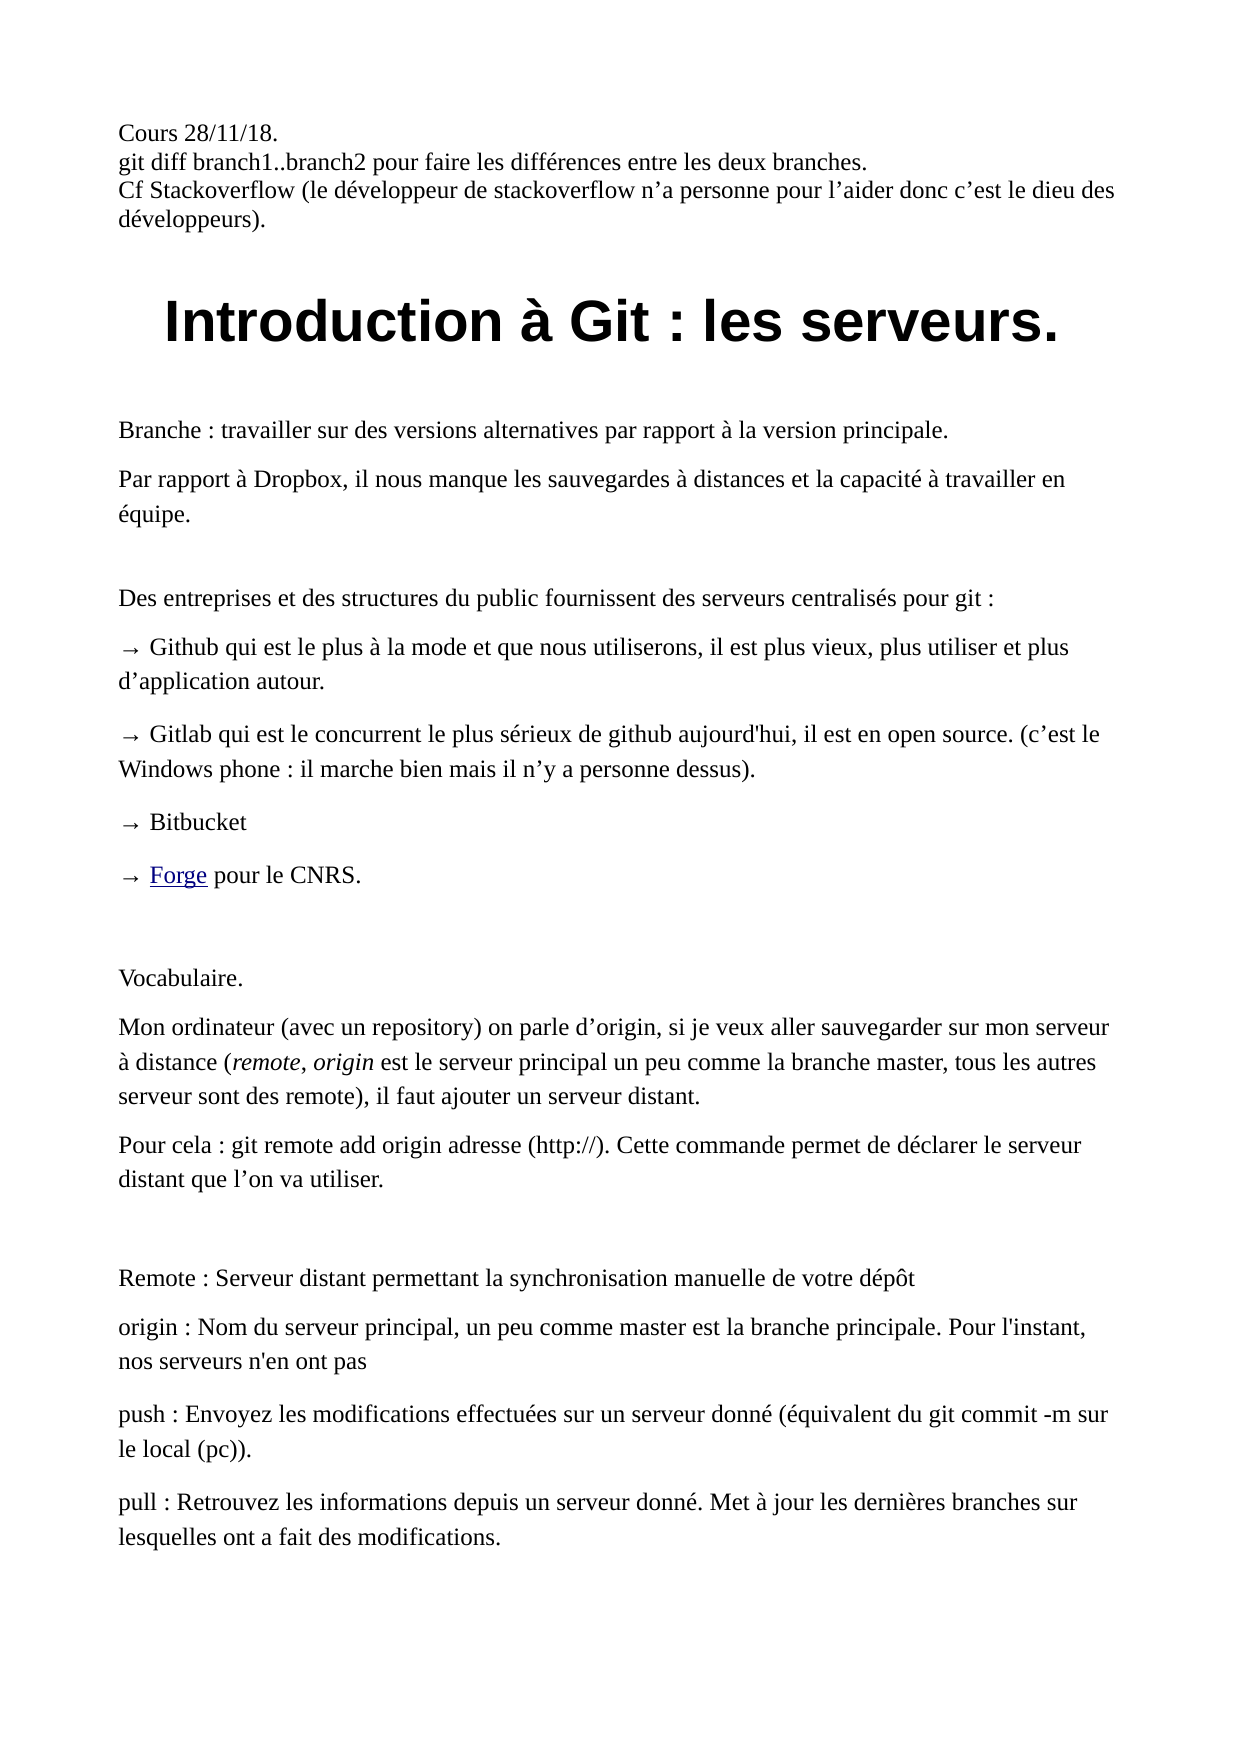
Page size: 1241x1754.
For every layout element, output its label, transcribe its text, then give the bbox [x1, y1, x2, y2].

text → Bitbucket [118, 807, 1122, 836]
text origin : Nom du serveur principal, un peu comme master est la branche principale. Pour l'instant, nos serveurs n'en ont pas [118, 1312, 1122, 1375]
text Cours 28/11/18. [118, 118, 1122, 147]
title Introduction à Git : les serveurs. [118, 287, 1122, 354]
text Par rapport à Dropbox, il nous manque les sauvegardes à distances et la capacité à travailler en équipe. [118, 464, 1122, 528]
text → Forge pour le CNRS. [118, 861, 1122, 889]
text → Gitlab qui est le concurrent le plus sérieux de github aujourd'hui, il est en open source. (c’est le Windows phone : il marche bien mais il n’y a personne dessus). [118, 719, 1122, 783]
text Cf Stackoverflow (le développeur de stackoverflow n’a personne pour l’aider donc c’est le dieu des développeurs). [118, 176, 1122, 233]
text Pour cela : git remote add origin adresse (http://). Cette commande permet de déclarer le serveur distant que l’on va utiliser. [118, 1130, 1122, 1193]
text pull : Retrouvez les informations depuis un serveur donné. Met à jour les dernières branches sur lesquelles ont a fait des modifications. [118, 1487, 1122, 1551]
text Branche : travailler sur des versions alternatives par rapport à la version principale. [118, 416, 1122, 444]
text → Github qui est le plus à la mode et que nous utiliserons, il est plus vieux, plus utiliser et plus d’application autour. [118, 632, 1122, 695]
text git diff branch1..branch2 pour faire les différences entre les deux branches. [118, 147, 1122, 176]
text Des entreprises et des structures du public fournissent des serveurs centralisés pour git : [118, 548, 1122, 611]
text Mon ordinateur (avec un repository) on parle d’origin, si je veux aller sauvegarder sur mon serveur à distance (remote, origin est le serveur principal un peu comme la branche master, tous les autres serveur sont des remote), il faut ajouter un serveur distant. [118, 1012, 1122, 1110]
text Remote : Serveur distant permettant la synchronisation manuelle de votre dépôt [118, 1263, 1122, 1291]
text push : Envoyez les modifications effectuées sur un serveur donné (équivalent du git commit -m sur le local (pc)). [118, 1399, 1122, 1463]
text Vocabulaire. [118, 963, 1122, 992]
